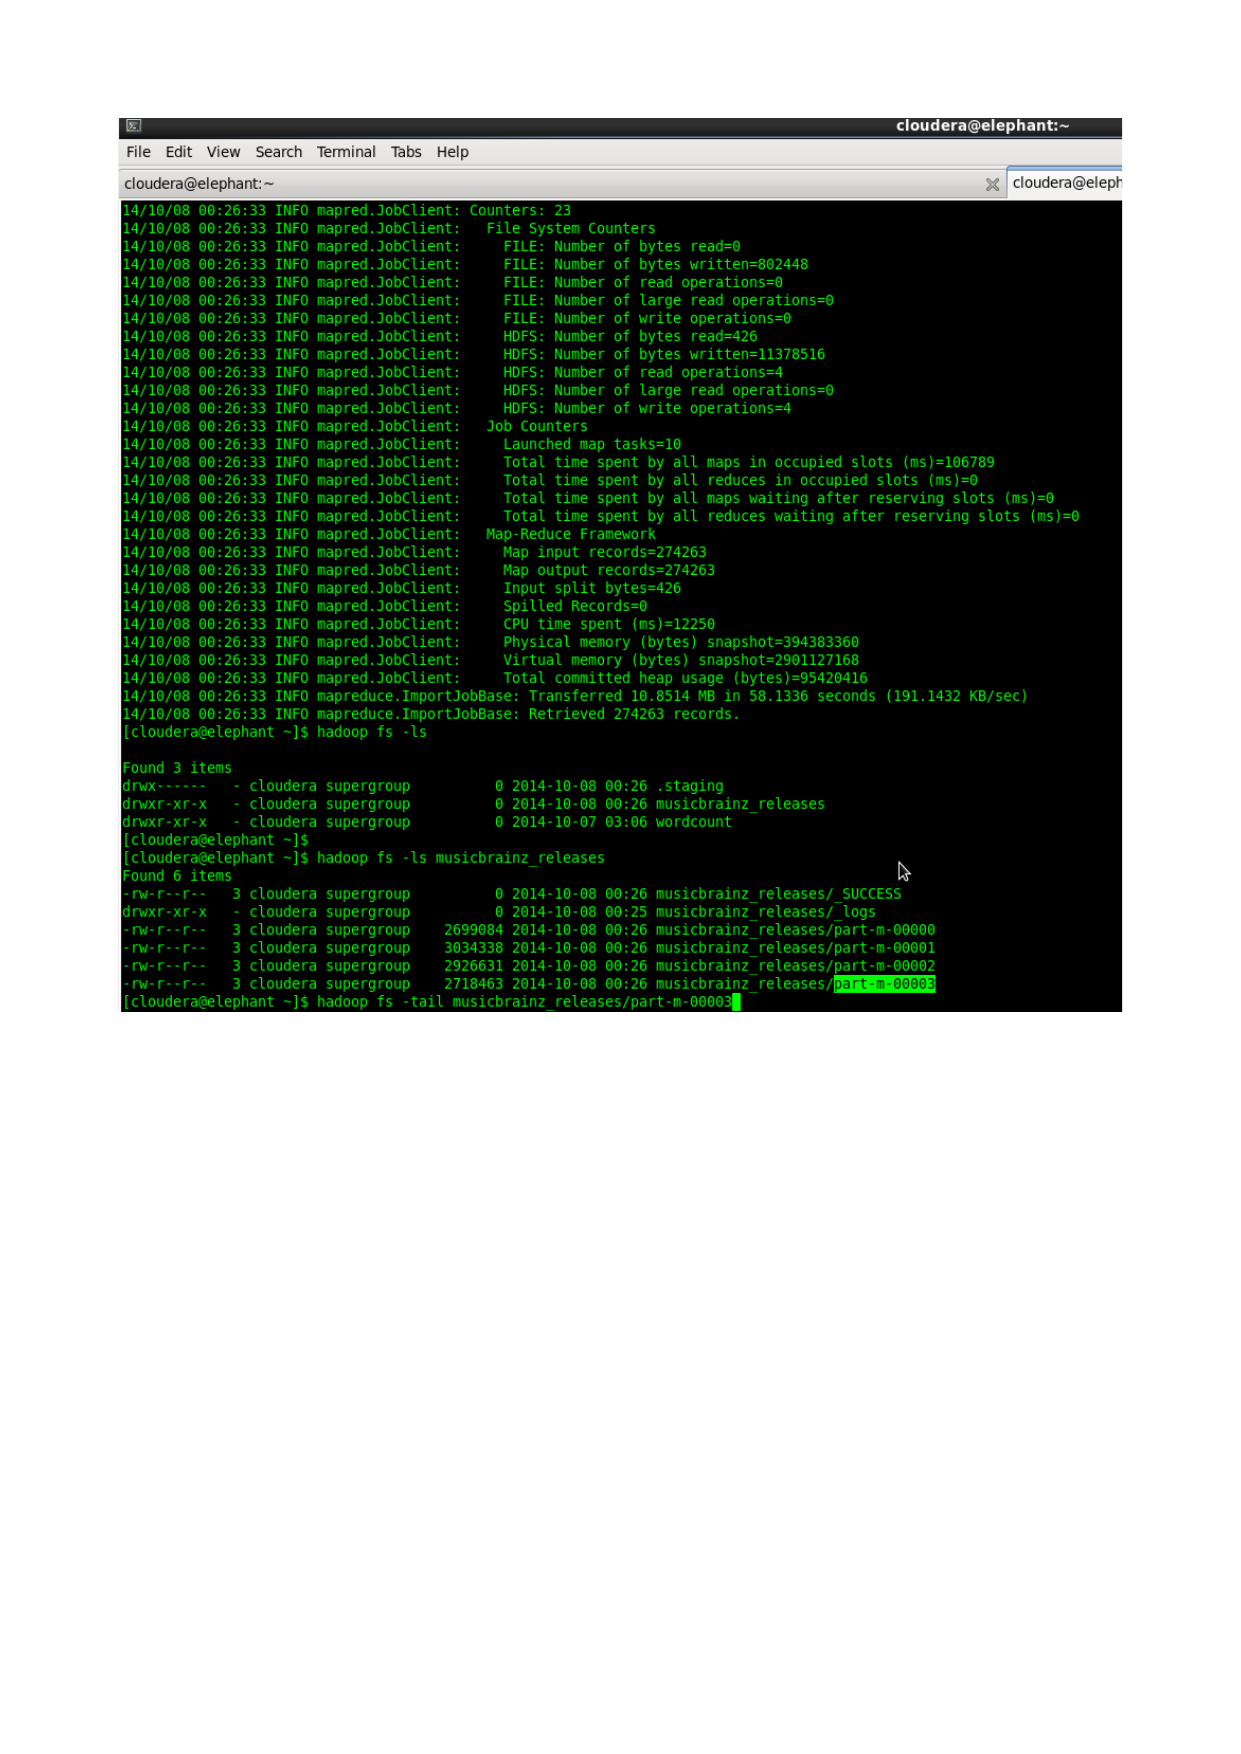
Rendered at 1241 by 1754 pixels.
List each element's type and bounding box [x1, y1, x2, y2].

picture [118, 118, 1123, 1012]
